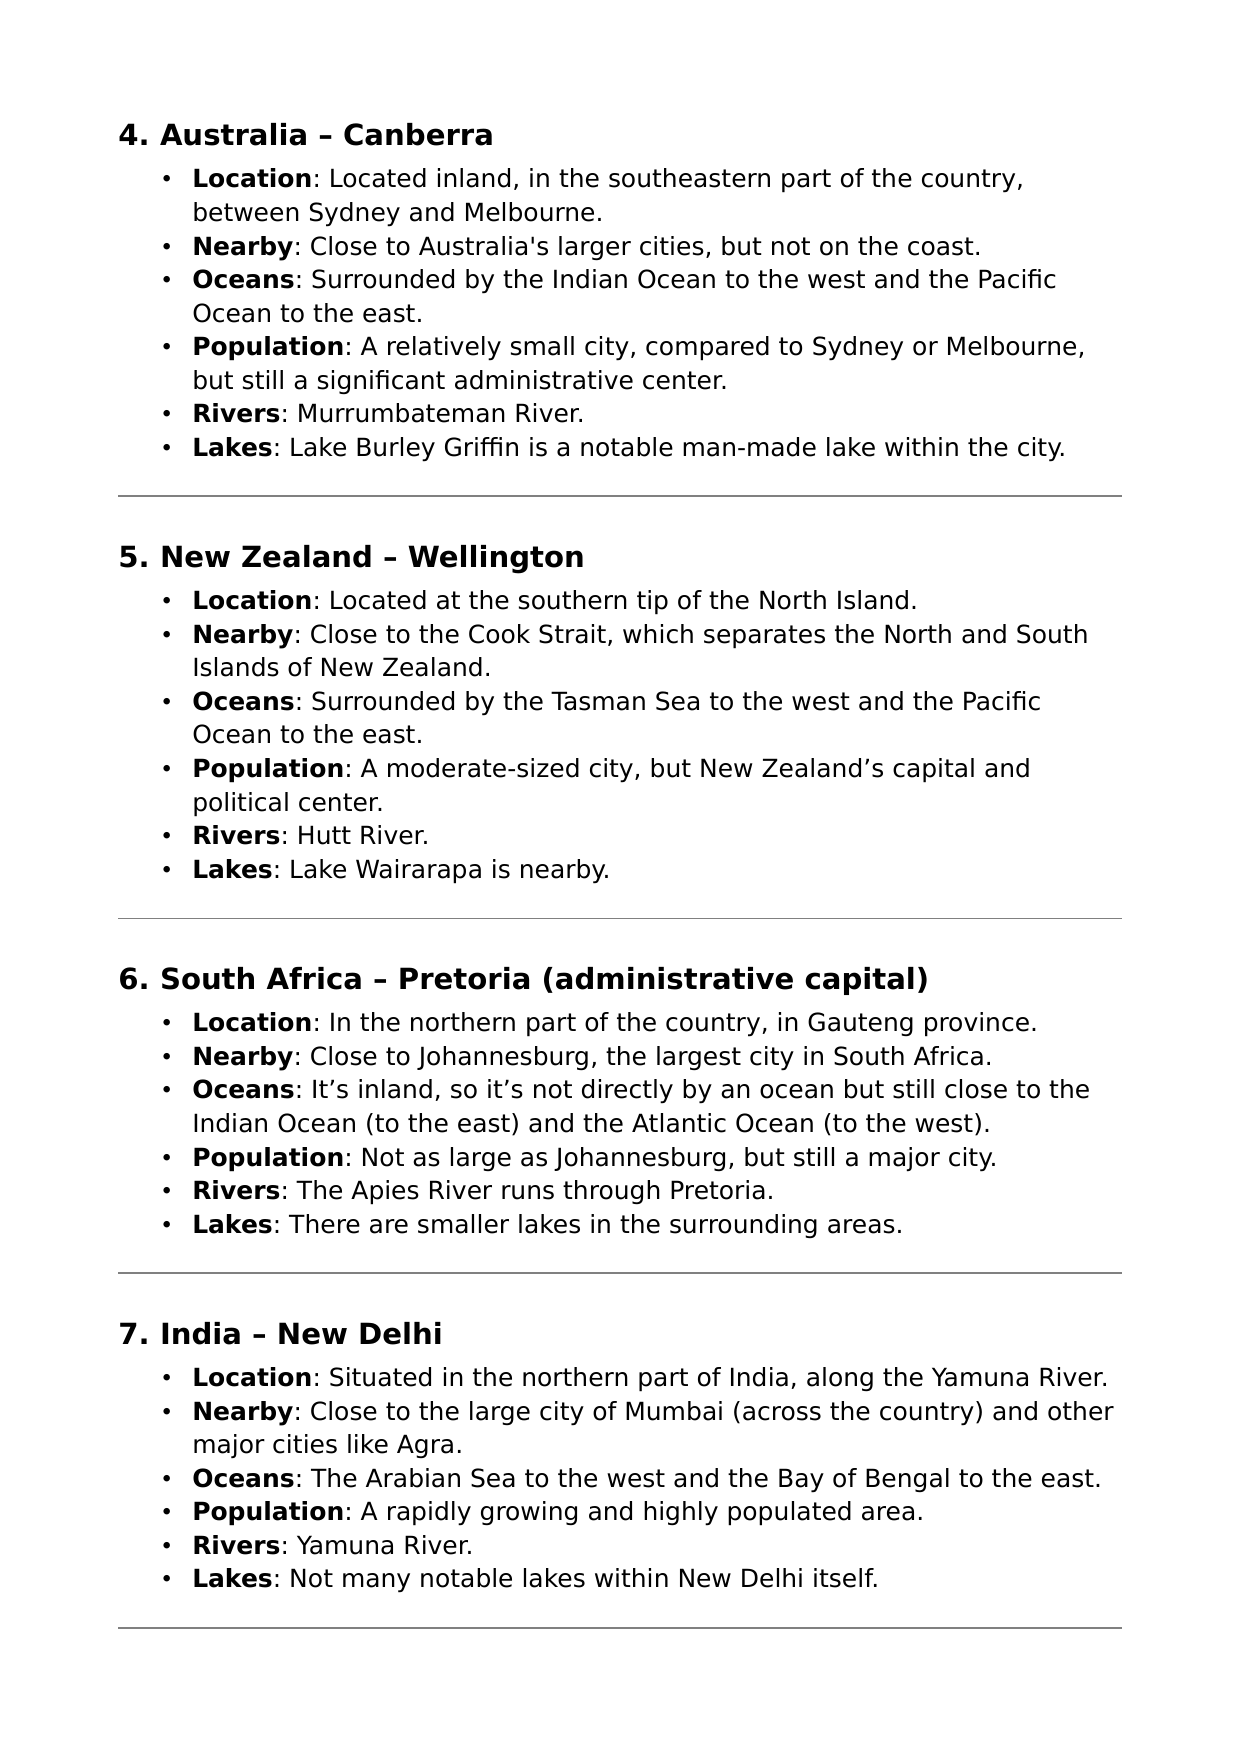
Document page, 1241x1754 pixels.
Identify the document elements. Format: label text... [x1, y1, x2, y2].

list Location: Located inland, in the southeastern part of the country, between Sydney and Melbourne. [162, 164, 1122, 227]
list Rivers: The Apies River runs through Pretoria. [162, 1176, 1122, 1205]
subtitle 7. India – New Delhi [118, 1317, 1122, 1351]
list Oceans: The Arabian Sea to the west and the Bay of Bengal to the east. [162, 1464, 1122, 1493]
list Oceans: Surrounded by the Indian Ocean to the west and the Pacific Ocean to the east. [162, 265, 1122, 328]
list Nearby: Close to Johannesburg, the largest city in South Africa. [162, 1042, 1122, 1071]
list Lakes: Lake Wairarapa is nearby. [162, 855, 1122, 884]
list Nearby: Close to the Cook Strait, which separates the North and South Islands of New Zealand. [162, 620, 1122, 683]
list Population: A relatively small city, compared to Sydney or Melbourne, but still a significant administrative center. [162, 332, 1122, 395]
list Location: Located at the southern tip of the North Island. [162, 587, 1122, 616]
list Lakes: There are smaller lakes in the surrounding areas. [162, 1210, 1122, 1239]
list Rivers: Yamuna River. [162, 1531, 1122, 1560]
list Lakes: Not many notable lakes within New Delhi itself. [162, 1565, 1122, 1594]
list Lakes: Lake Burley Griffin is a notable man-made lake within the city. [162, 433, 1122, 462]
list Location: In the northern part of the country, in Gauteng province. [162, 1008, 1122, 1038]
list Nearby: Close to the large city of Mumbai (across the country) and other major cities like Agra. [162, 1397, 1122, 1460]
list Nearby: Close to Australia's larger cities, but not on the coast. [162, 232, 1122, 261]
list Rivers: Hutt River. [162, 821, 1122, 851]
list Population: A rapidly growing and highly populated area. [162, 1498, 1122, 1527]
list Population: A moderate-sized city, but New Zealand’s capital and political center. [162, 754, 1122, 817]
subtitle 6. South Africa – Pretoria (administrative capital) [118, 962, 1122, 996]
subtitle 4. Australia – Canberra [118, 118, 1122, 152]
list Oceans: Surrounded by the Tasman Sea to the west and the Pacific Ocean to the east. [162, 687, 1122, 750]
subtitle 5. New Zealand – Wellington [118, 540, 1122, 574]
list Location: Situated in the northern part of India, along the Yamuna River. [162, 1363, 1122, 1393]
list Oceans: It’s inland, so it’s not directly by an ocean but still close to the Indian Ocean (to the east) and the Atlantic Ocean (to the west). [162, 1076, 1122, 1138]
list Rivers: Murrumbateman River. [162, 399, 1122, 428]
list Population: Not as large as Johannesburg, but still a major city. [162, 1143, 1122, 1172]
